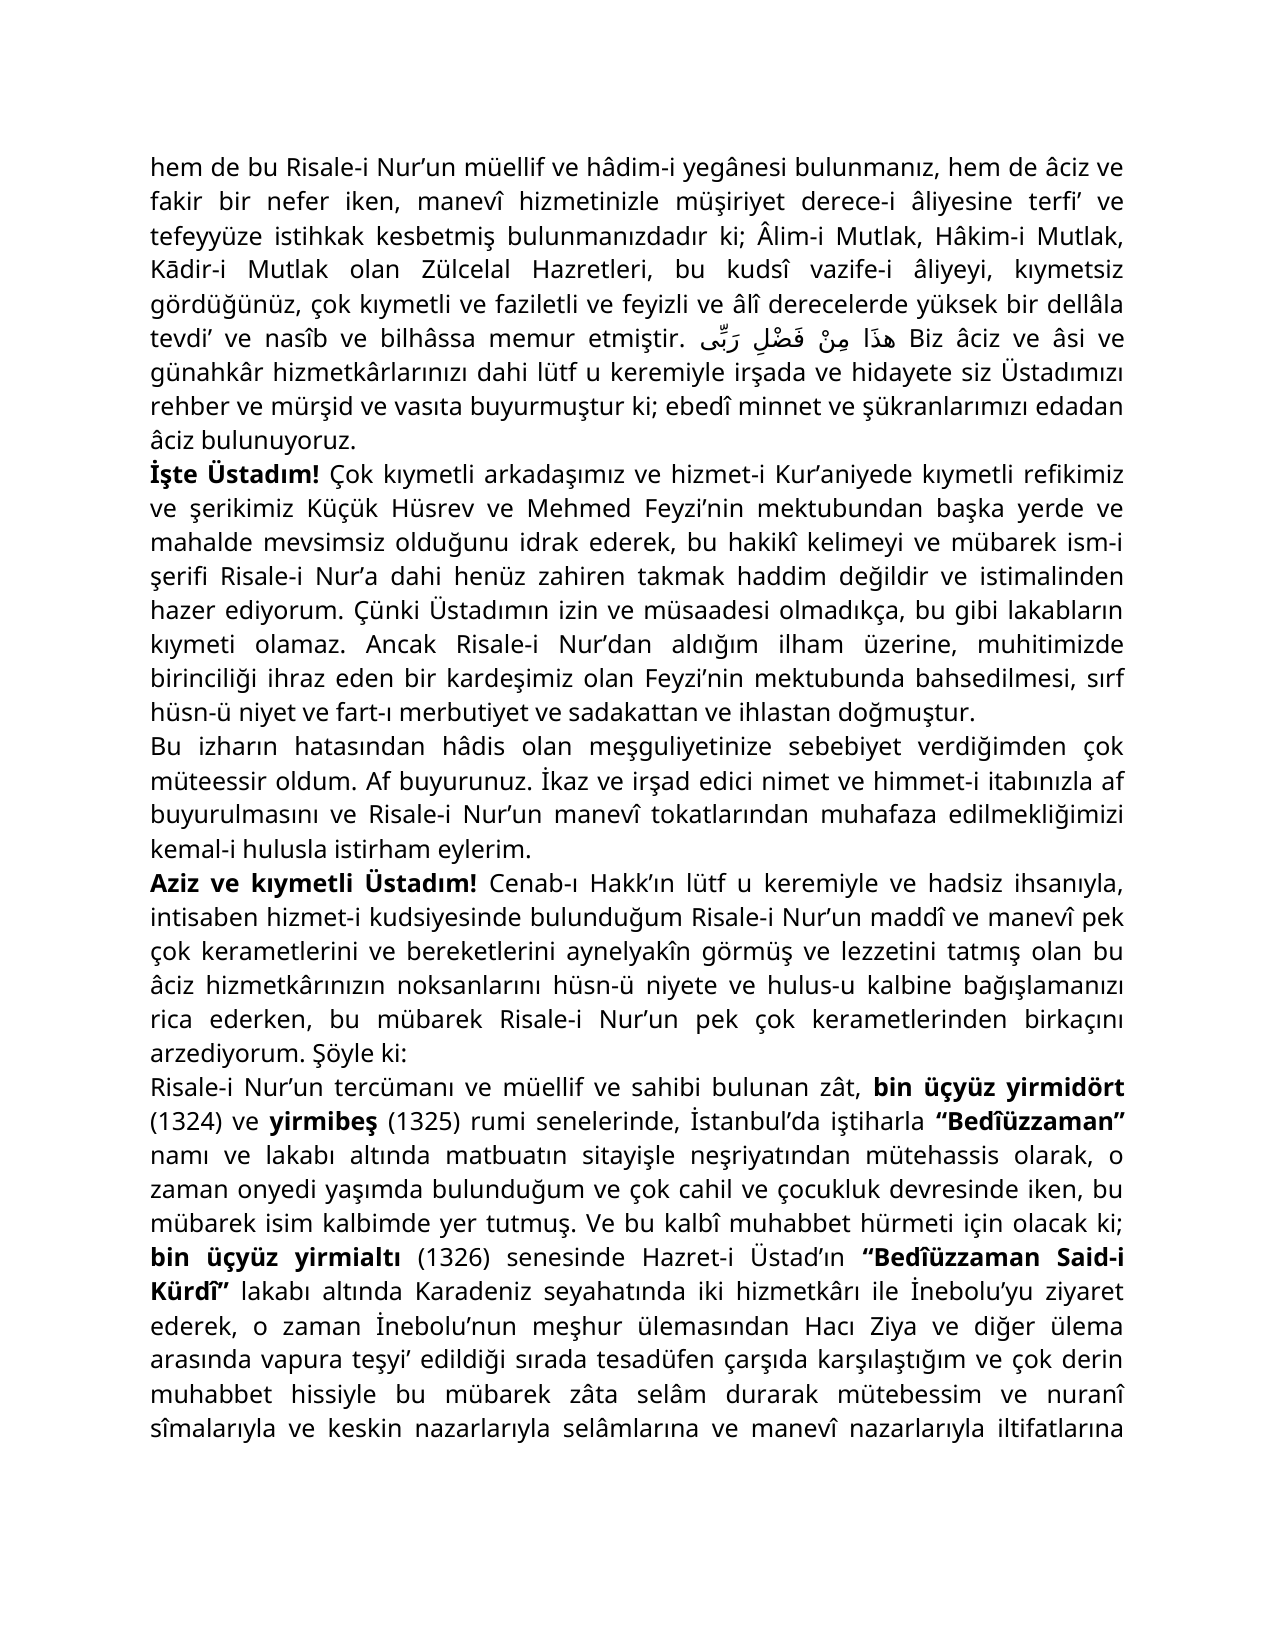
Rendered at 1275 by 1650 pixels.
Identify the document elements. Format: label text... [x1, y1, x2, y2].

text Bu izharın hatasından hâdis olan meşguliyetinize sebebiyet verdiğimden çok müteessir oldum. Af buyurunuz. İkaz ve irşad edici nimet ve himmet-i itabınızla af buyurulmasını ve Risale-i Nur’un manevî tokatlarından muhafaza edilmekliğimizi kemal-i hulusla istirham eylerim. [150, 729, 1125, 865]
text Yüksek şahsiyetinizin aczi ve fakrı içinde inayet-i Rabbaniye ve rahmet-i İlahiye ile Kur’an-ı Mu’ciz-ül Beyan’ın i’cazlarını güneşin parlak ve keskin şuaları gibi kalblerimize nüfuz ettiren ve hakaik-i diniye ve imaniyenin, dalalete yüz tutan zaîf ve âciz mü’minlerin halâsı ve selâmeti ve hidayete çıkarılmasına hâdim ve kudsî Risale-i Nur’un, elbette bir hâdî ve bu zamanın muhtaç bulunduğu bir sahib-i zuhur namını taşıyacağı şübhesizdir. Binaenaleyh hem Kur’anın tercümanı ve dellâlı ve hem de bu Risale-i Nur’un müellif ve hâdim-i yegânesi bulunmanız, hem de âciz ve fakir bir nefer iken, manevî hizmetinizle müşiriyet derece-i âliyesine terfi’ ve tefeyyüze istihkak kesbetmiş bulunmanızdadır ki; Âlim-i Mutlak, Hâkim-i Mutlak, Kādir-i Mutlak olan Zülcelal Hazretleri, bu kudsî vazife-i âliyeyi, kıymetsiz gördüğünüz, çok kıymetli ve faziletli ve feyizli ve âlî derecelerde yüksek bir dellâla tevdi’ ve nasîb ve bilhâssa memur etmiştir. هذَا مِنْ فَضْلِ رَبِّى Biz âciz ve âsi ve günahkâr hizmetkârlarınızı dahi lütf u keremiyle irşada ve hidayete siz Üstadımızı rehber ve mürşid ve vasıta buyurmuştur ki; ebedî minnet ve şükranlarımızı edadan âciz bulunuyoruz. [150, 150, 1125, 457]
text İşte Üstadım! Çok kıymetli arkadaşımız ve hizmet-i Kur’aniyede kıymetli refikimiz ve şerikimiz Küçük Hüsrev ve Mehmed Feyzi’nin mektubundan başka yerde ve mahalde mevsimsiz olduğunu idrak ederek, bu hakikî kelimeyi ve mübarek ism-i şerifi Risale-i Nur’a dahi henüz zahiren takmak haddim değildir ve istimalinden hazer ediyorum. Çünki Üstadımın izin ve müsaadesi olmadıkça, bu gibi lakabların kıymeti olamaz. Ancak Risale-i Nur’dan aldığım ilham üzerine, muhitimizde birinciliği ihraz eden bir kardeşimiz olan Feyzi’nin mektubunda bahsedilmesi, sırf hüsn-ü niyet ve fart-ı merbutiyet ve sadakattan ve ihlastan doğmuştur. [150, 457, 1125, 729]
text Risale-i Nur’un tercümanı ve müellif ve sahibi bulunan zât, bin üçyüz yirmidört (1324) ve yirmibeş (1325) rumi senelerinde, İstanbul’da iştiharla “Bedîüzzaman” namı ve lakabı altında matbuatın sitayişle neşriyatından mütehassis olarak, o zaman onyedi yaşımda bulunduğum ve çok cahil ve çocukluk devresinde iken, bu mübarek isim kalbimde yer tutmuş. Ve bu kalbî muhabbet hürmeti için olacak ki; bin üçyüz yirmialtı (1326) senesinde Hazret-i Üstad’ın “Bedîüzzaman Said-i Kürdî” lakabı altında Karadeniz seyahatında iki hizmetkârı ile İnebolu’yu ziyaret ederek, o zaman İnebolu’nun meşhur ülemasından Hacı Ziya ve diğer ülema arasında vapura teşyi’ edildiği sırada tesadüfen çarşıda karşılaştığım ve çok derin muhabbet hissiyle bu mübarek zâta selâm durarak mütebessim ve nuranî sîmalarıyla ve keskin nazarlarıyla selâmlarına ve manevî nazarlarıyla iltifatlarına [150, 1070, 1125, 1444]
text Aziz ve kıymetli Üstadım! Cenab-ı Hakk’ın lütf u keremiyle ve hadsiz ihsanıyla, intisaben hizmet-i kudsiyesinde bulunduğum Risale-i Nur’un maddî ve manevî pek çok kerametlerini ve bereketlerini aynelyakîn görmüş ve lezzetini tatmış olan bu âciz hizmetkârınızın noksanlarını hüsn-ü niyete ve hulus-u kalbine bağışlamanızı rica ederken, bu mübarek Risale-i Nur’un pek çok kerametlerinden birkaçını arzediyorum. Şöyle ki: [150, 865, 1125, 1070]
